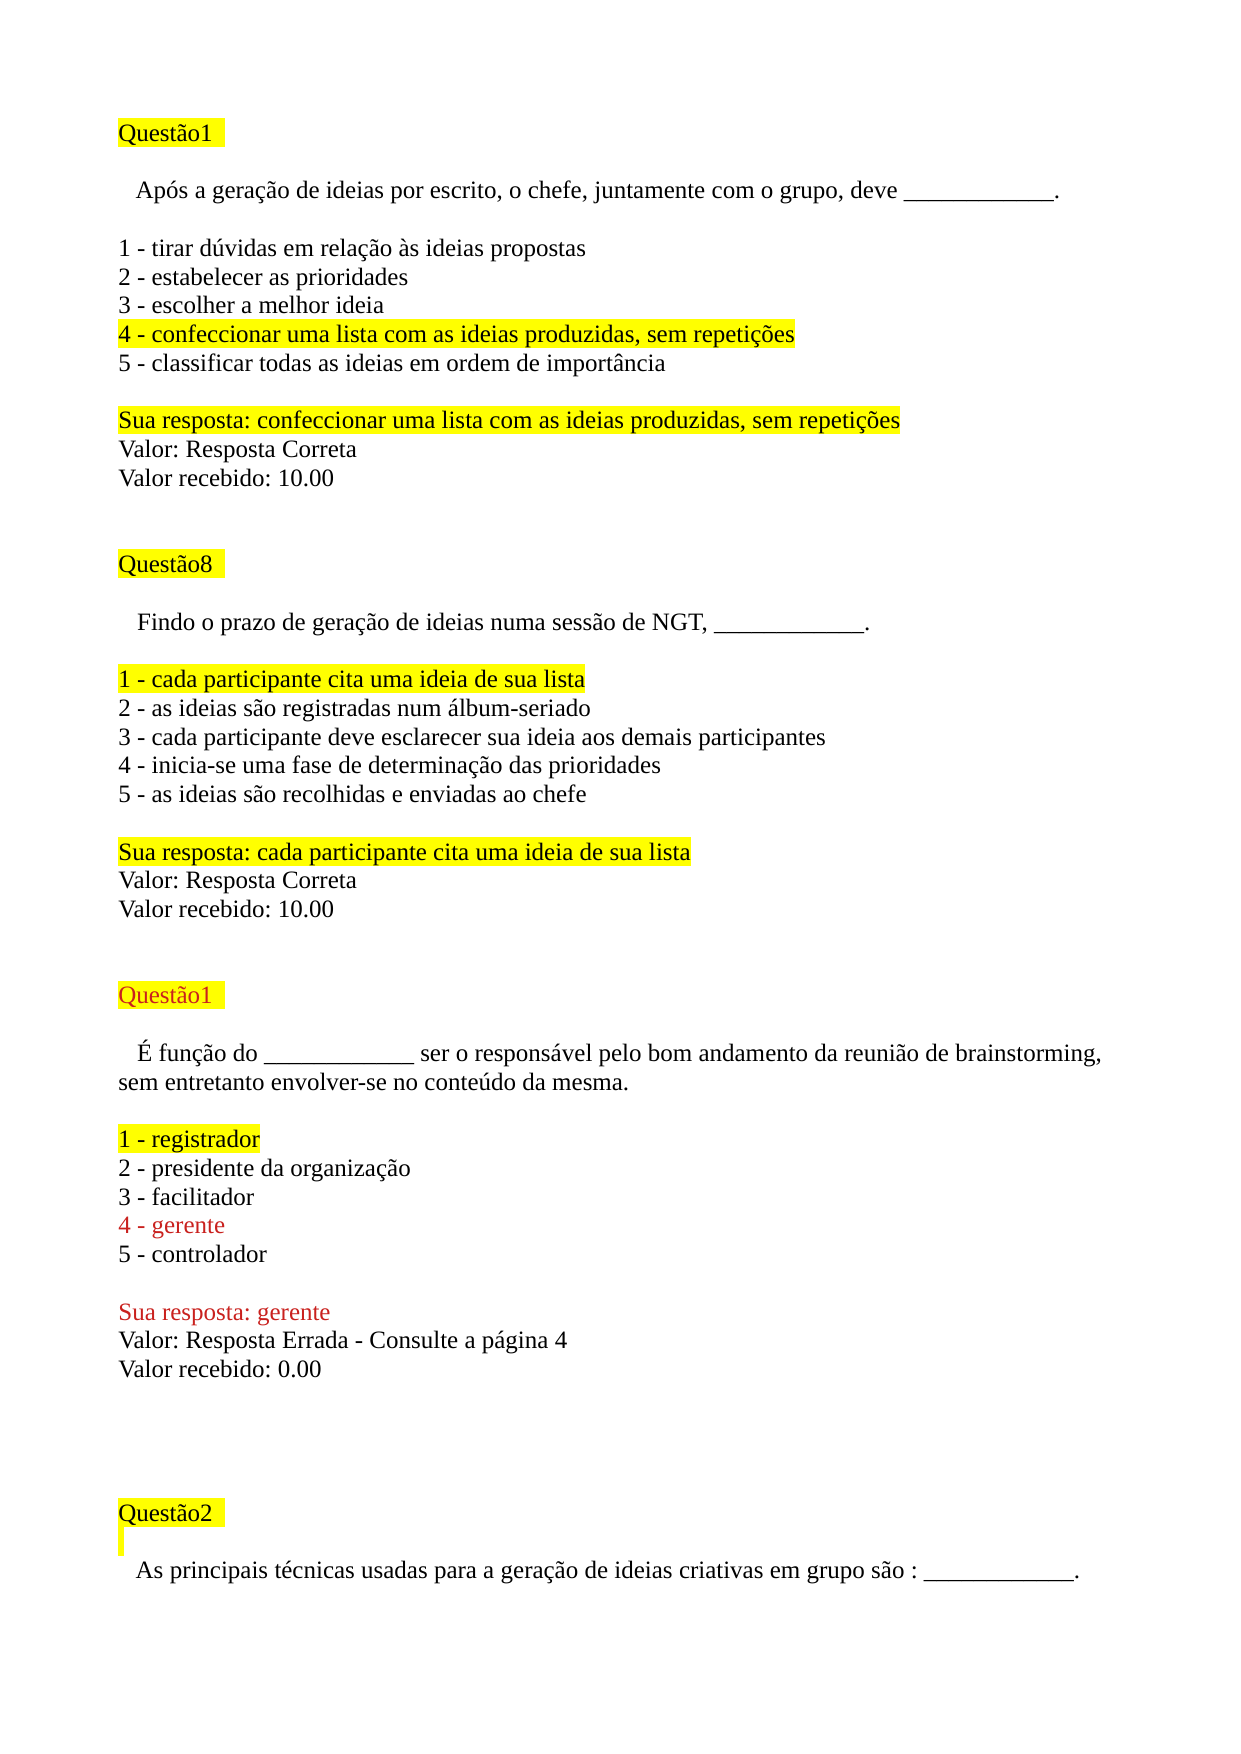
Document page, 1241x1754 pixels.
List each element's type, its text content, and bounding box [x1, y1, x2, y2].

text Valor: Resposta Correta [118, 866, 1122, 894]
text 3 - cada participante deve esclarecer sua ideia aos demais participantes [118, 722, 1122, 751]
text As principais técnicas usadas para a geração de ideias criativas em grupo são : ____________. [118, 1556, 1122, 1584]
text 5 - as ideias são recolhidas e enviadas ao chefe [118, 779, 1122, 808]
text 5 - classificar todas as ideias em ordem de importância [118, 348, 1122, 377]
text 3 - facilitador [118, 1182, 1122, 1211]
text 4 - inicia-se uma fase de determinação das prioridades [118, 751, 1122, 779]
text 2 - estabelecer as prioridades [118, 262, 1122, 291]
text Valor: Resposta Errada - Consulte a página 4 [118, 1326, 1122, 1354]
text Sua resposta: cada participante cita uma ideia de sua lista [118, 837, 1122, 866]
text É função do ____________ ser o responsável pelo bom andamento da reunião de brainstorming, sem entretanto envolver-se no conteúdo da mesma. [118, 1038, 1122, 1096]
text Valor recebido: 0.00 [118, 1354, 1122, 1383]
text 4 - confeccionar uma lista com as ideias produzidas, sem repetições [118, 319, 1122, 348]
text Valor: Resposta Correta [118, 434, 1122, 463]
text Valor recebido: 10.00 [118, 894, 1122, 923]
text 3 - escolher a melhor ideia [118, 291, 1122, 319]
text 5 - controlador [118, 1239, 1122, 1268]
text Após a geração de ideias por escrito, o chefe, juntamente com o grupo, deve ____________. [118, 176, 1122, 204]
text 1 - tirar dúvidas em relação às ideias propostas [118, 233, 1122, 262]
text 1 - cada participante cita uma ideia de sua lista [118, 664, 1122, 693]
text Valor recebido: 10.00 [118, 463, 1122, 492]
text Sua resposta: confeccionar uma lista com as ideias produzidas, sem repetições [118, 406, 1122, 434]
text Questão8 [118, 549, 1122, 578]
text Questão1 [118, 118, 1122, 147]
text Sua resposta: gerente [118, 1297, 1122, 1326]
text 2 - presidente da organização [118, 1153, 1122, 1182]
text 1 - registrador [118, 1124, 1122, 1153]
text Questão2 [118, 1498, 1122, 1527]
text 2 - as ideias são registradas num álbum-seriado [118, 693, 1122, 722]
text Questão1 [118, 981, 1122, 1009]
text Findo o prazo de geração de ideias numa sessão de NGT, ____________. [118, 607, 1122, 636]
text 4 - gerente [118, 1211, 1122, 1239]
